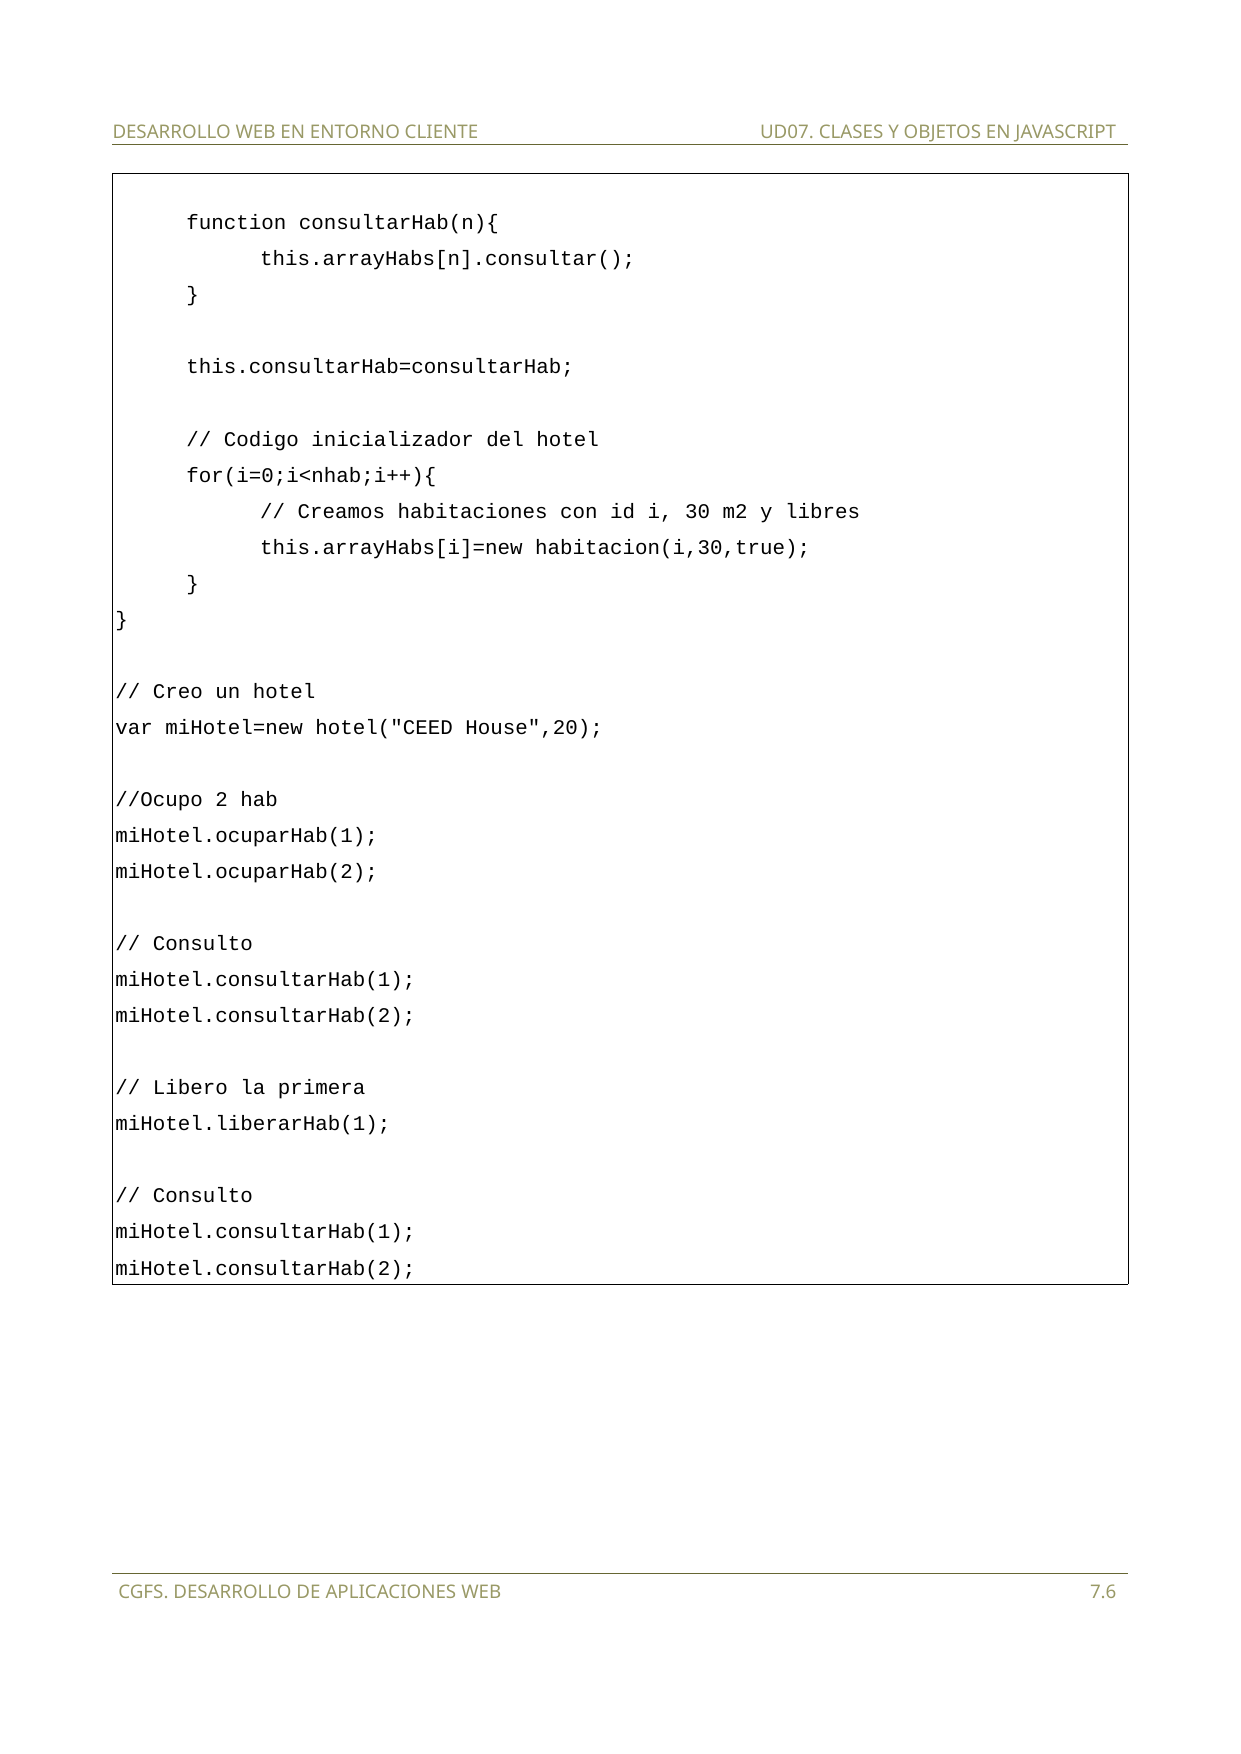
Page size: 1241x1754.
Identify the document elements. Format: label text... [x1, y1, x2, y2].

text // Consulto [113, 930, 1128, 957]
text miHotel.consultarHab(2); [113, 1002, 1128, 1029]
text } [113, 570, 1128, 596]
text this.consultarHab=consultarHab; [113, 353, 1128, 380]
text miHotel.consultarHab(1); [113, 1218, 1128, 1245]
text // Libero la primera [113, 1074, 1128, 1101]
text for(i=0;i<nhab;i++){ [113, 462, 1128, 488]
text miHotel.consultarHab(1); [113, 966, 1128, 993]
text miHotel.consultarHab(2); [113, 1254, 1128, 1284]
text miHotel.liberarHab(1); [113, 1110, 1128, 1137]
text miHotel.ocuparHab(1); [113, 822, 1128, 849]
text function consultarHab(n){ [113, 209, 1128, 236]
text } [113, 281, 1128, 308]
text this.arrayHabs[n].consultar(); [113, 245, 1128, 272]
text } [113, 606, 1128, 632]
text // Codigo inicializador del hotel [113, 426, 1128, 452]
text var miHotel=new hotel("CEED House",20); [113, 714, 1128, 741]
text miHotel.ocuparHab(2); [113, 858, 1128, 885]
text this.arrayHabs[i]=new habitacion(i,30,true); [113, 534, 1128, 560]
text //Ocupo 2 hab [113, 786, 1128, 813]
text // Consulto [113, 1182, 1128, 1209]
text // Creamos habitaciones con id i, 30 m2 y libres [113, 498, 1128, 524]
text // Creo un hotel [113, 678, 1128, 704]
